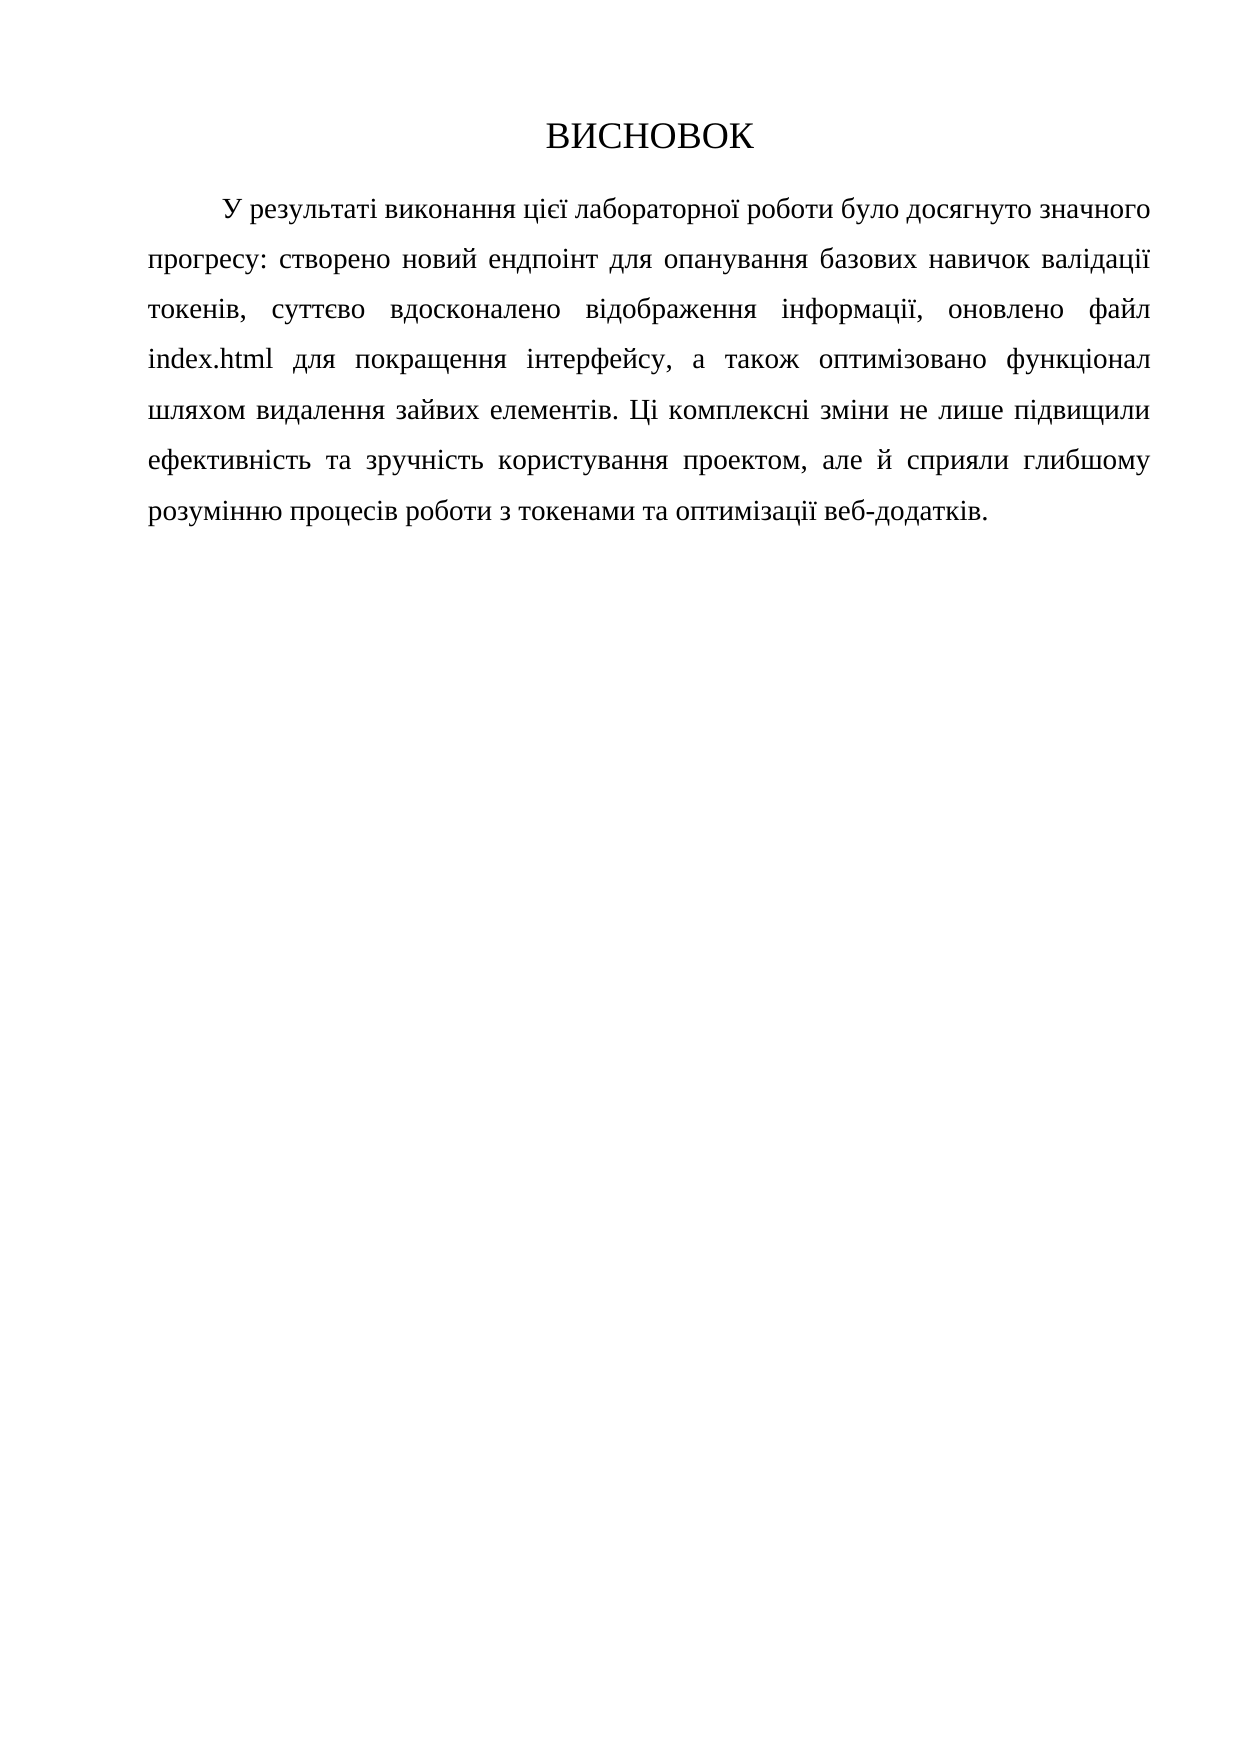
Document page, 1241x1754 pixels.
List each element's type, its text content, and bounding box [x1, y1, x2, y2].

subtitle Висновок [148, 113, 1152, 157]
text У результаті виконання цієї лабораторної роботи було досягнуто значного прогресу: створено новий ендпоінт для опанування базових навичок валідації токенів, суттєво вдосконалено відображення інформації, оновлено файл index.html для покращення інтерфейсу, а також оптимізовано функціонал шляхом видалення зайвих елементів. Ці комплексні зміни не лише підвищили ефективність та зручність користування проектом, але й сприяли глибшому розумінню процесів роботи з токенами та оптимізації веб-додатків. [148, 191, 1152, 526]
